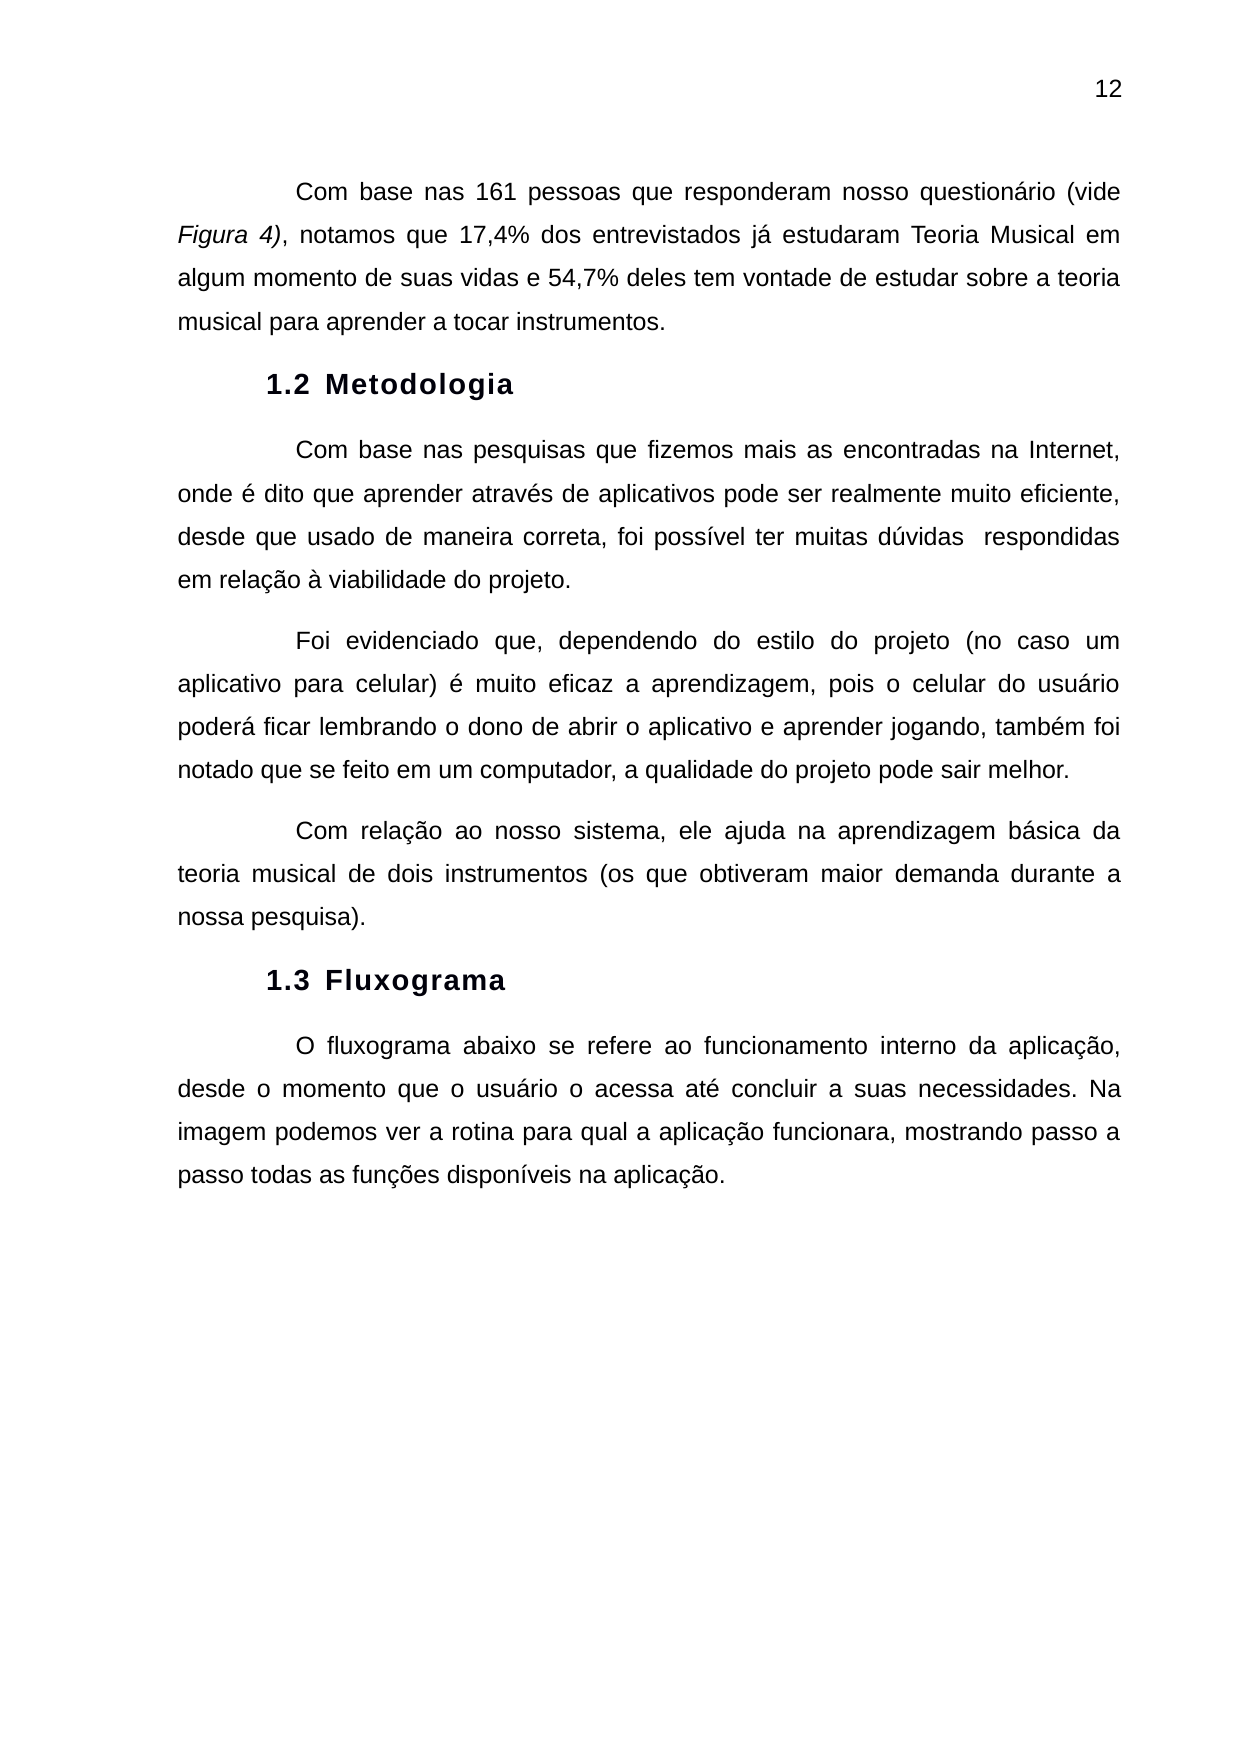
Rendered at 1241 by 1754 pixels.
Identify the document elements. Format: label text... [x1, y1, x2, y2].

text Com base nas 161 pessoas que responderam nosso questionário (vide Figura 4), notamos que 17,4% dos entrevistados já estudaram Teoria Musical em algum momento de suas vidas e 54,7% deles tem vontade de estudar sobre a teoria musical para aprender a tocar instrumentos. [177, 177, 1122, 335]
text Com base nas pesquisas que fizemos mais as encontradas na Internet, onde é dito que aprender através de aplicativos pode ser realmente muito eficiente, desde que usado de maneira correta, foi possível ter muitas dúvidas respondidas em relação à viabilidade do projeto. [177, 435, 1122, 593]
subtitle Metodologia [177, 367, 1122, 401]
text Com relação ao nosso sistema, ele ajuda na aprendizagem básica da teoria musical de dois instrumentos (os que obtiveram maior demanda durante a nossa pesquisa). [177, 816, 1122, 931]
text Foi evidenciado que, dependendo do estilo do projeto (no caso um aplicativo para celular) é muito eficaz a aprendizagem, pois o celular do usuário poderá ficar lembrando o dono de abrir o aplicativo e aprender jogando, também foi notado que se feito em um computador, a qualidade do projeto pode sair melhor. [177, 626, 1122, 784]
text O fluxograma abaixo se refere ao funcionamento interno da aplicação, desde o momento que o usuário o acessa até concluir a suas necessidades. Na imagem podemos ver a rotina para qual a aplicação funcionara, mostrando passo a passo todas as funções disponíveis na aplicação. [177, 1031, 1122, 1189]
subtitle Fluxograma [177, 963, 1122, 996]
